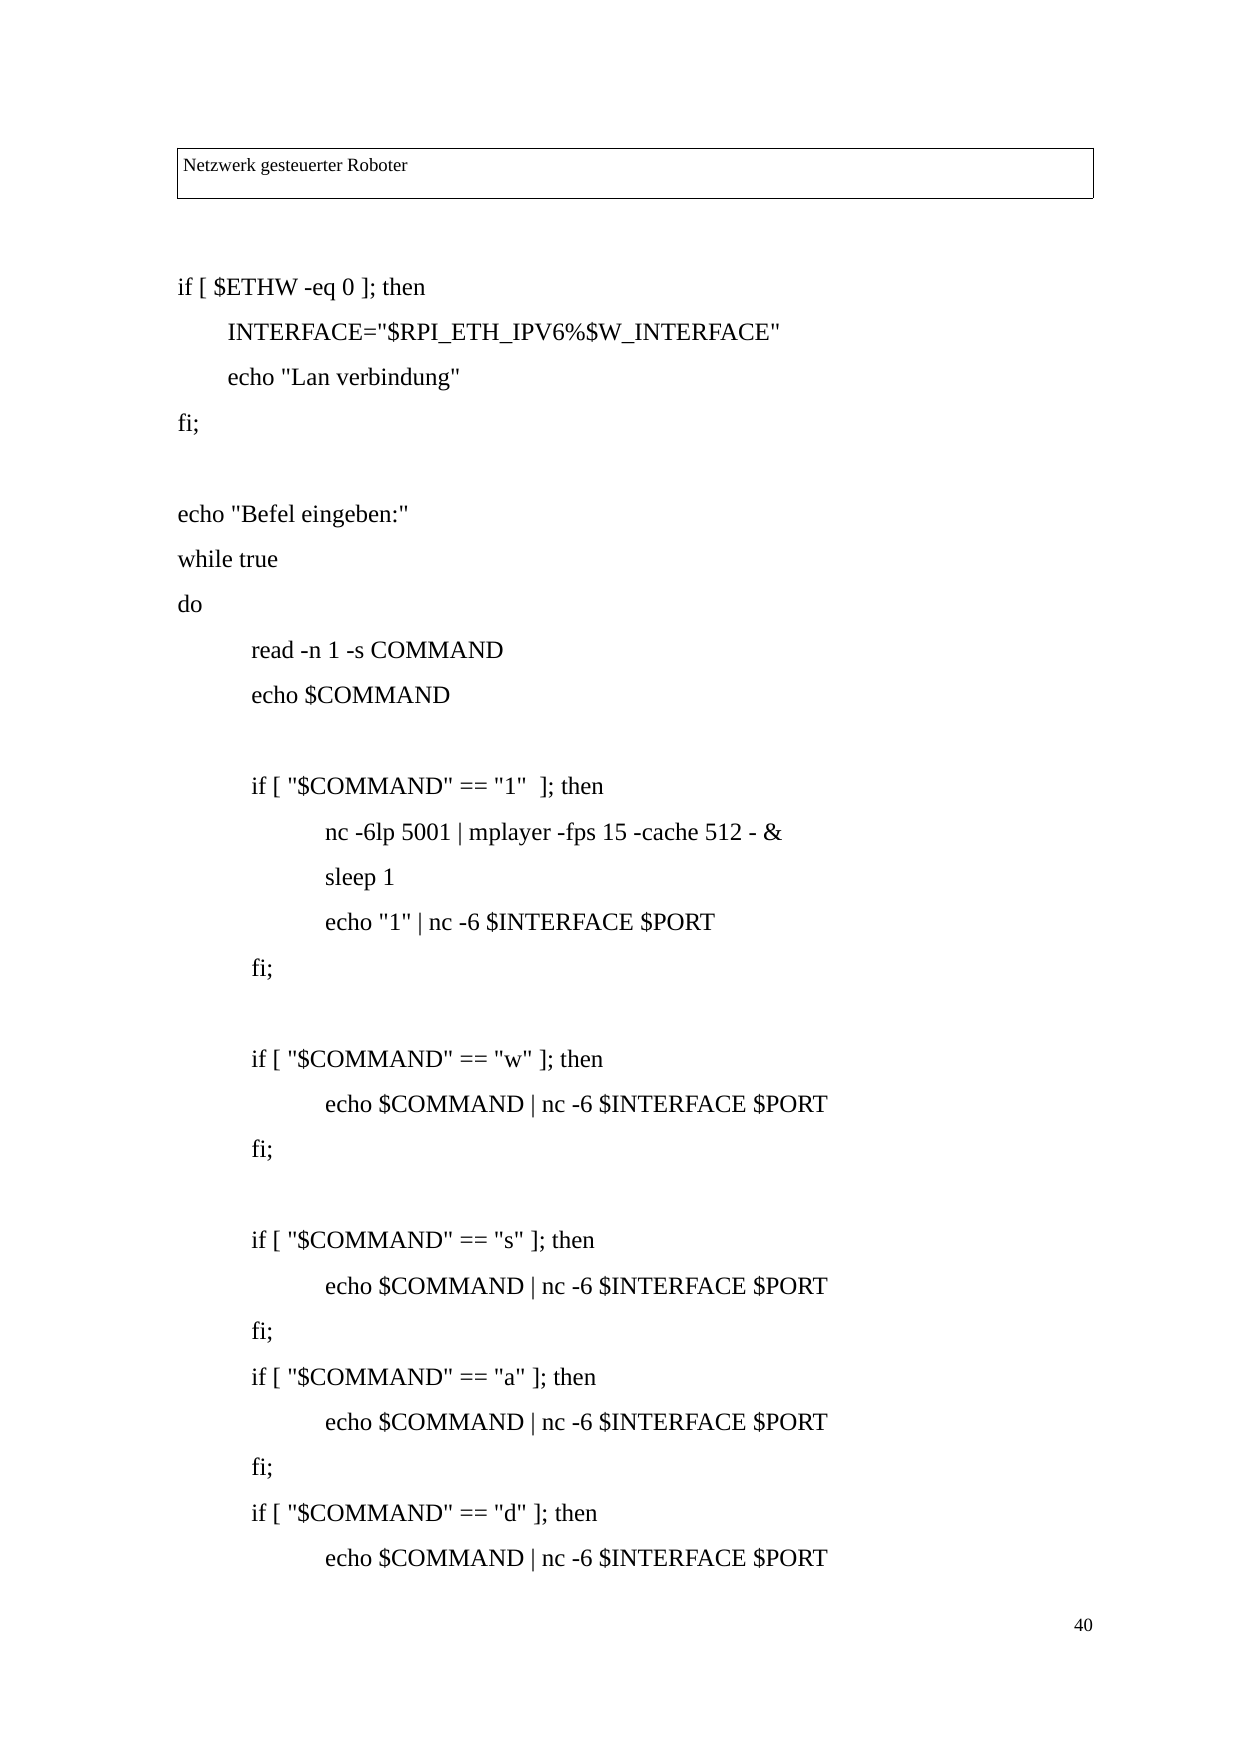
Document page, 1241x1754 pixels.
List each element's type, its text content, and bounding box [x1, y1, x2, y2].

text sleep 1 [177, 862, 1093, 891]
text if [ "$COMMAND" == "1" ]; then [177, 771, 1093, 800]
text if [ "$COMMAND" == "d" ]; then [177, 1498, 1093, 1527]
text echo $COMMAND [177, 680, 1093, 709]
text nc -6lp 5001 | mplayer -fps 15 -cache 512 - & [177, 817, 1093, 845]
text while true [177, 544, 1093, 573]
text echo "Lan verbindung" [177, 362, 1093, 391]
text INTERFACE="$RPI_ETH_IPV6%$W_INTERFACE" [177, 317, 1093, 346]
text do [177, 589, 1093, 618]
text echo $COMMAND | nc -6 $INTERFACE $PORT [177, 1407, 1093, 1436]
text fi; [177, 408, 1093, 437]
text fi; [177, 1134, 1093, 1163]
text read -n 1 -s COMMAND [177, 635, 1093, 664]
text if [ "$COMMAND" == "a" ]; then [177, 1362, 1093, 1390]
text fi; [177, 953, 1093, 982]
text fi; [177, 1452, 1093, 1481]
text echo $COMMAND | nc -6 $INTERFACE $PORT [177, 1089, 1093, 1118]
text if [ "$COMMAND" == "s" ]; then [177, 1225, 1093, 1254]
text echo "Befel eingeben:" [177, 499, 1093, 527]
text echo $COMMAND | nc -6 $INTERFACE $PORT [177, 1543, 1093, 1572]
text echo "1" | nc -6 $INTERFACE $PORT [177, 907, 1093, 936]
text if [ $ETHW -eq 0 ]; then [177, 272, 1093, 300]
text if [ "$COMMAND" == "w" ]; then [177, 1044, 1093, 1072]
text fi; [177, 1316, 1093, 1345]
text echo $COMMAND | nc -6 $INTERFACE $PORT [177, 1271, 1093, 1299]
